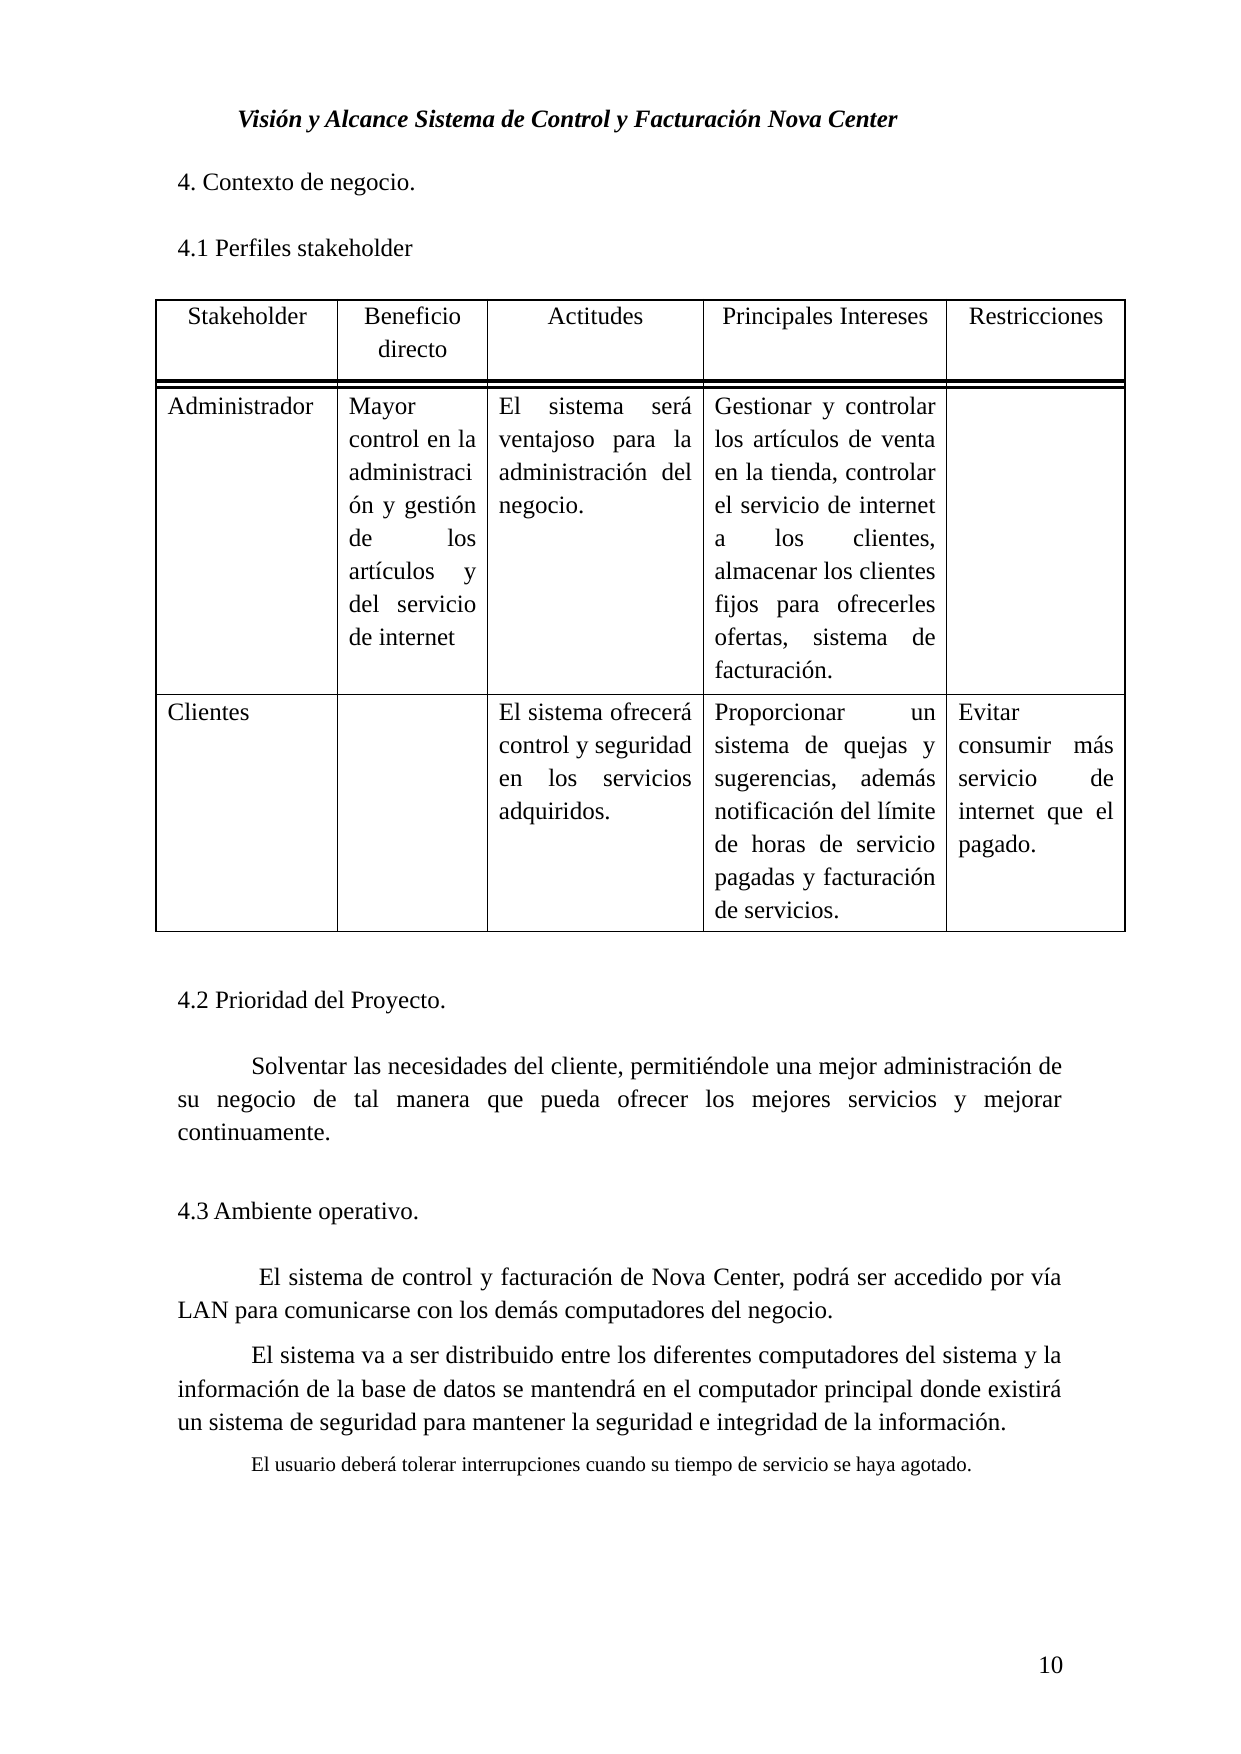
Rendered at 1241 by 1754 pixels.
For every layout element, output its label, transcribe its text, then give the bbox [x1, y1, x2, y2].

table_cell El sistema será ventajoso para la administración del negocio. [488, 389, 703, 694]
text 4.1 Perfiles stakeholder [177, 233, 1063, 261]
table_header Actitudes [488, 301, 703, 379]
table_header Beneficio directo [338, 301, 487, 379]
table_cell [338, 695, 487, 931]
text 4. Contexto de negocio. [177, 167, 1063, 195]
text 4.3 Ambiente operativo. [177, 1196, 1063, 1225]
table_header Stakeholder [157, 301, 337, 379]
table_cell Proporcionar un sistema de quejas y sugerencias, además notificación del límite de horas de servicio pagadas y facturación de servicios. [704, 695, 946, 931]
text El usuario deberá tolerar interrupciones cuando su tiempo de servicio se haya agotado. [177, 1452, 1063, 1476]
text 4.2 Prioridad del Proyecto. [177, 985, 1063, 1014]
table_header Principales Intereses [704, 301, 946, 379]
table_header Restricciones [947, 301, 1124, 379]
text Solventar las necesidades del cliente, permitiéndole una mejor administración de su negocio de tal manera que pueda ofrecer los mejores servicios y mejorar continuamente. [177, 1051, 1063, 1146]
table_cell Administrador [157, 389, 337, 694]
table_cell Mayor control en la administración y gestión de los artículos y del servicio de internet [338, 389, 487, 694]
table_cell El sistema ofrecerá control y seguridad en los servicios adquiridos. [488, 695, 703, 931]
table_cell Gestionar y controlar los artículos de venta en la tienda, controlar el servicio de internet a los clientes, almacenar los clientes fijos para ofrecerles ofertas, sistema de facturación. [704, 389, 946, 694]
table_cell Clientes [157, 695, 337, 931]
table_cell Evitar consumir más servicio de internet que el pagado. [947, 695, 1124, 931]
table_cell [947, 389, 1124, 694]
text El sistema de control y facturación de Nova Center, podrá ser accedido por vía LAN para comunicarse con los demás computadores del negocio. [177, 1262, 1063, 1324]
text El sistema va a ser distribuido entre los diferentes computadores del sistema y la información de la base de datos se mantendrá en el computador principal donde existirá un sistema de seguridad para mantener la seguridad e integridad de la información. [177, 1341, 1063, 1435]
